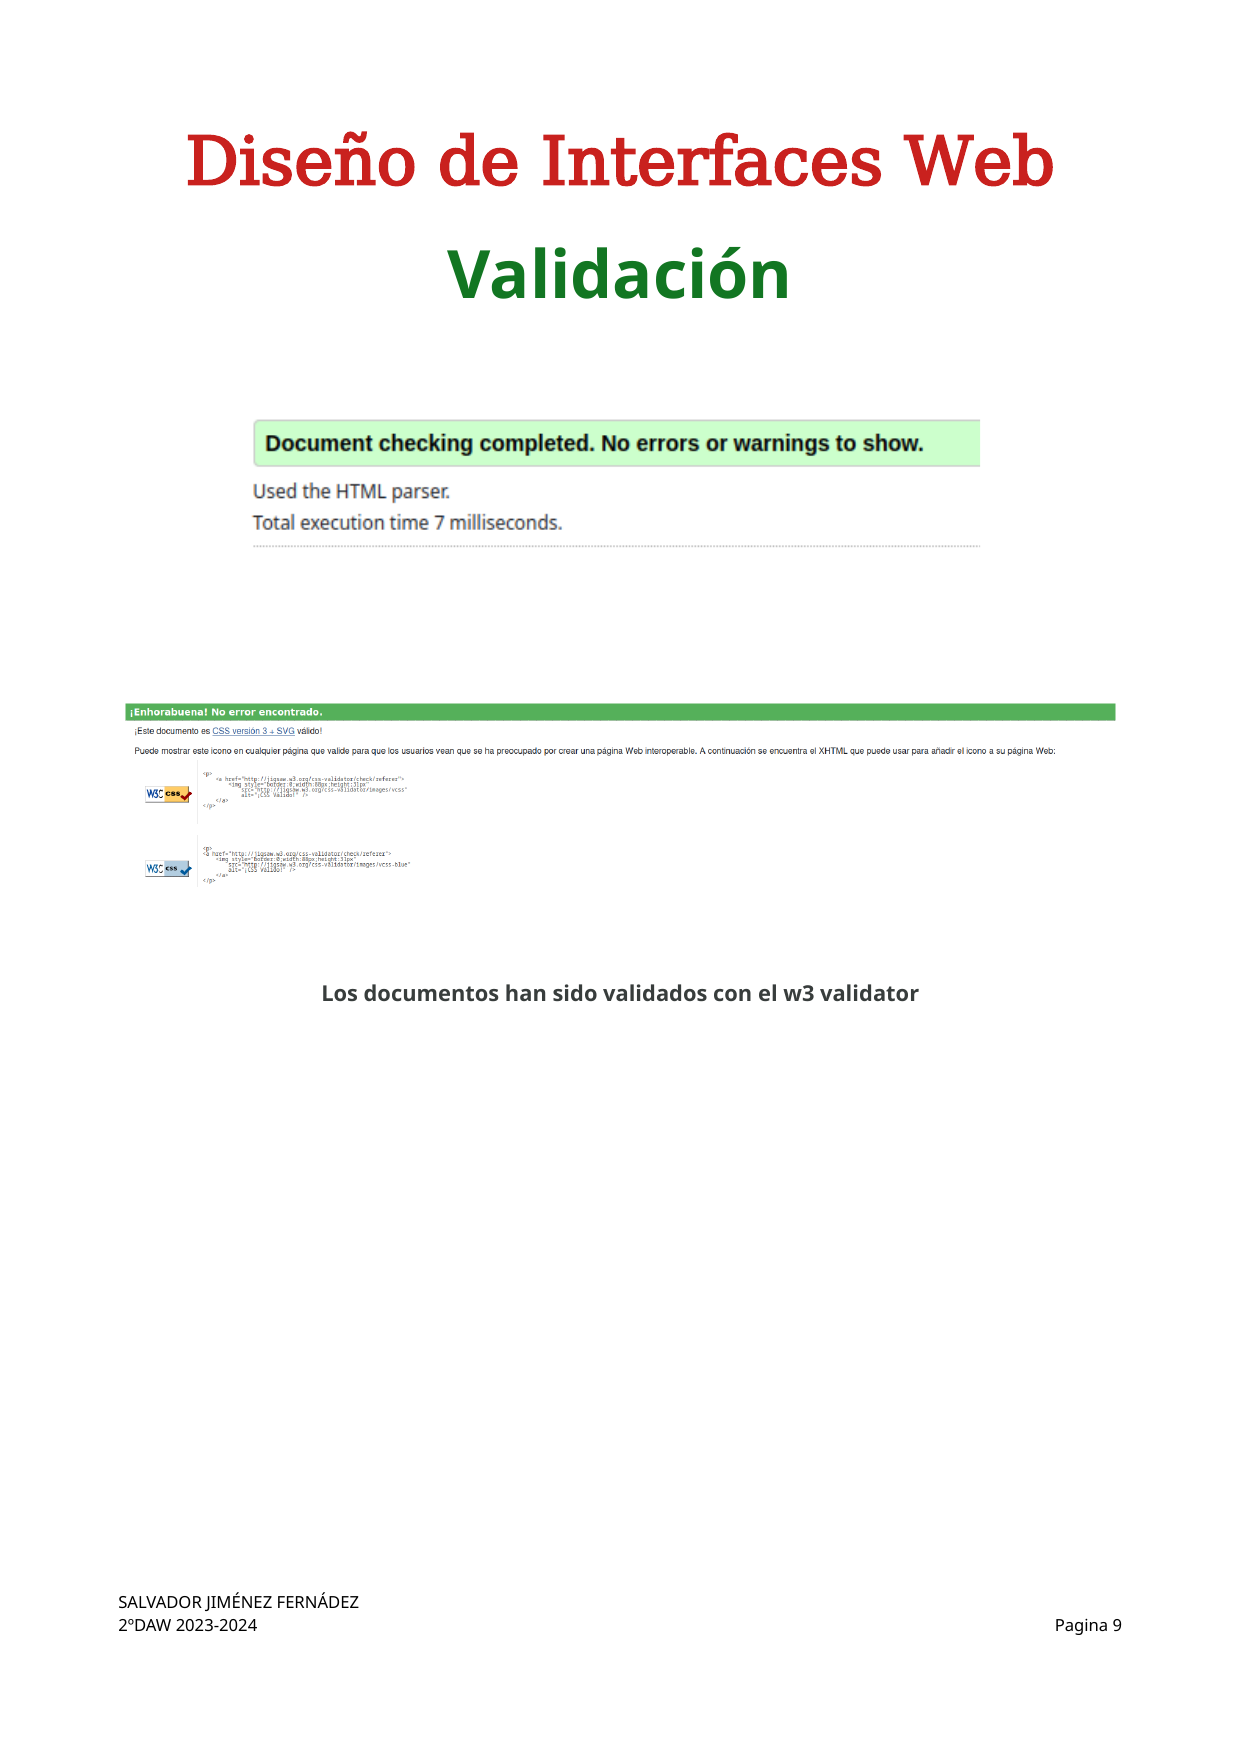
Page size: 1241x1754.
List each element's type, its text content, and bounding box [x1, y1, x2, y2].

picture [235, 413, 981, 552]
text Validación [118, 228, 1122, 318]
picture [118, 699, 1123, 887]
text Los documentos han sido validados con el w3 validator [118, 977, 1122, 1007]
